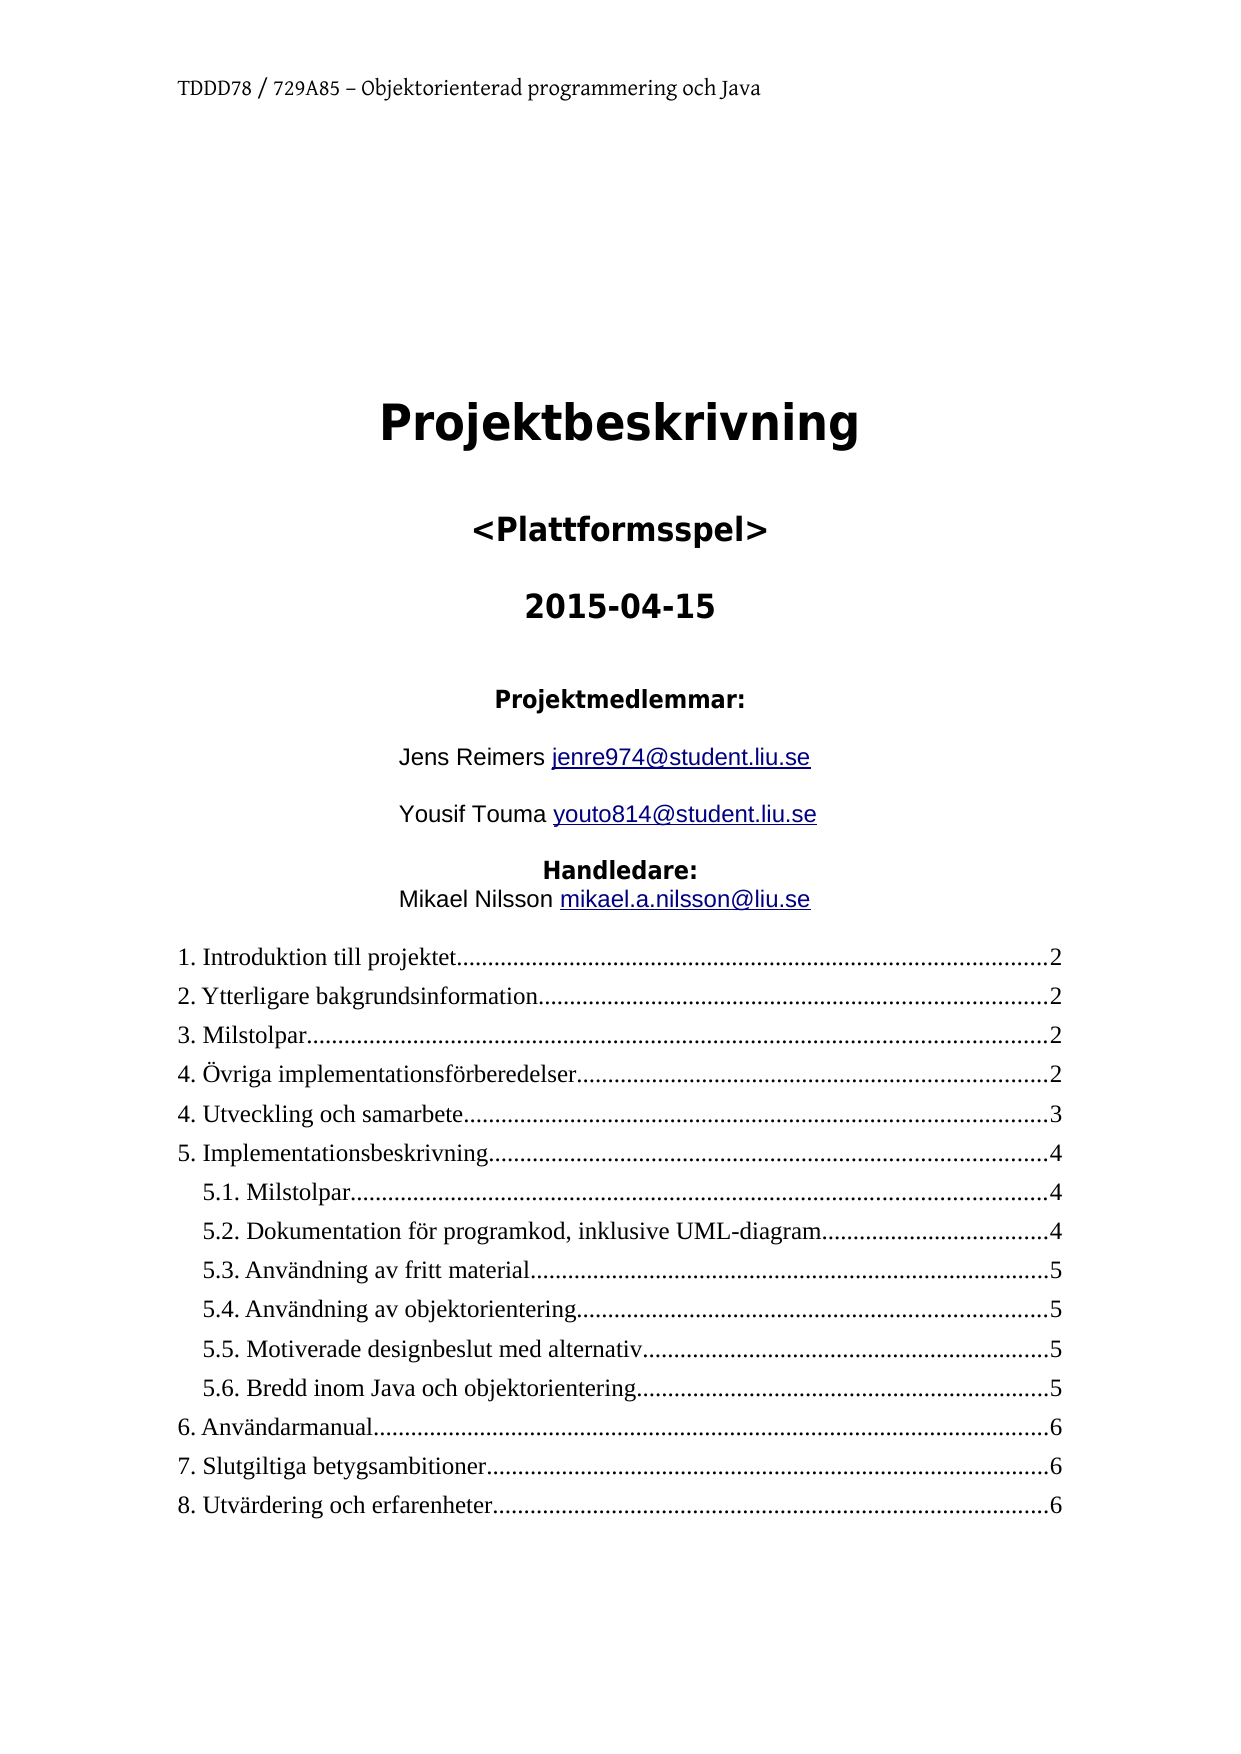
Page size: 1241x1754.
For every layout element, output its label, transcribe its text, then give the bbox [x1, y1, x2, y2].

text 4. Övriga implementationsförberedelser 2 [177, 1059, 1063, 1088]
text 5.3. Användning av fritt material 5 [202, 1255, 1063, 1284]
text 2. Ytterligare bakgrundsinformation 2 [177, 981, 1063, 1010]
text 5.6. Bredd inom Java och objektorientering 5 [202, 1373, 1063, 1402]
text 6. Användarmanual 6 [177, 1412, 1063, 1441]
text 5.4. Användning av objektorientering 5 [202, 1294, 1063, 1323]
text Handledare: [177, 856, 1063, 885]
text Jens Reimers jenre974@student.liu.se [399, 743, 1063, 771]
text 5.2. Dokumentation för programkod, inklusive UML-diagram 4 [202, 1216, 1063, 1245]
text 7. Slutgiltiga betygsambitioner 6 [177, 1451, 1063, 1480]
text 3. Milstolpar 2 [177, 1020, 1063, 1049]
text 5.5. Motiverade designbeslut med alternativ 5 [202, 1334, 1063, 1362]
text 4. Utveckling och samarbete 3 [177, 1099, 1063, 1127]
text TDDD78 / 729A85 – Objektorienterad programmering och Java [177, 75, 1063, 102]
text <Plattformsspel> [177, 510, 1063, 549]
text 1. Introduktion till projektet 2 [177, 942, 1063, 971]
text 5.1. Milstolpar 4 [202, 1177, 1063, 1206]
text Yousif Touma youto814@student.liu.se [399, 771, 1063, 827]
text 8. Utvärdering och erfarenheter 6 [177, 1490, 1063, 1519]
text 2015-04-15 [177, 588, 1063, 627]
text Projektmedlemmar: [177, 685, 1063, 714]
text Projektbeskrivning [177, 394, 1063, 452]
text 5. Implementationsbeskrivning 4 [177, 1138, 1063, 1167]
text Mikael Nilsson mikael.a.nilsson@liu.se [325, 885, 1063, 913]
